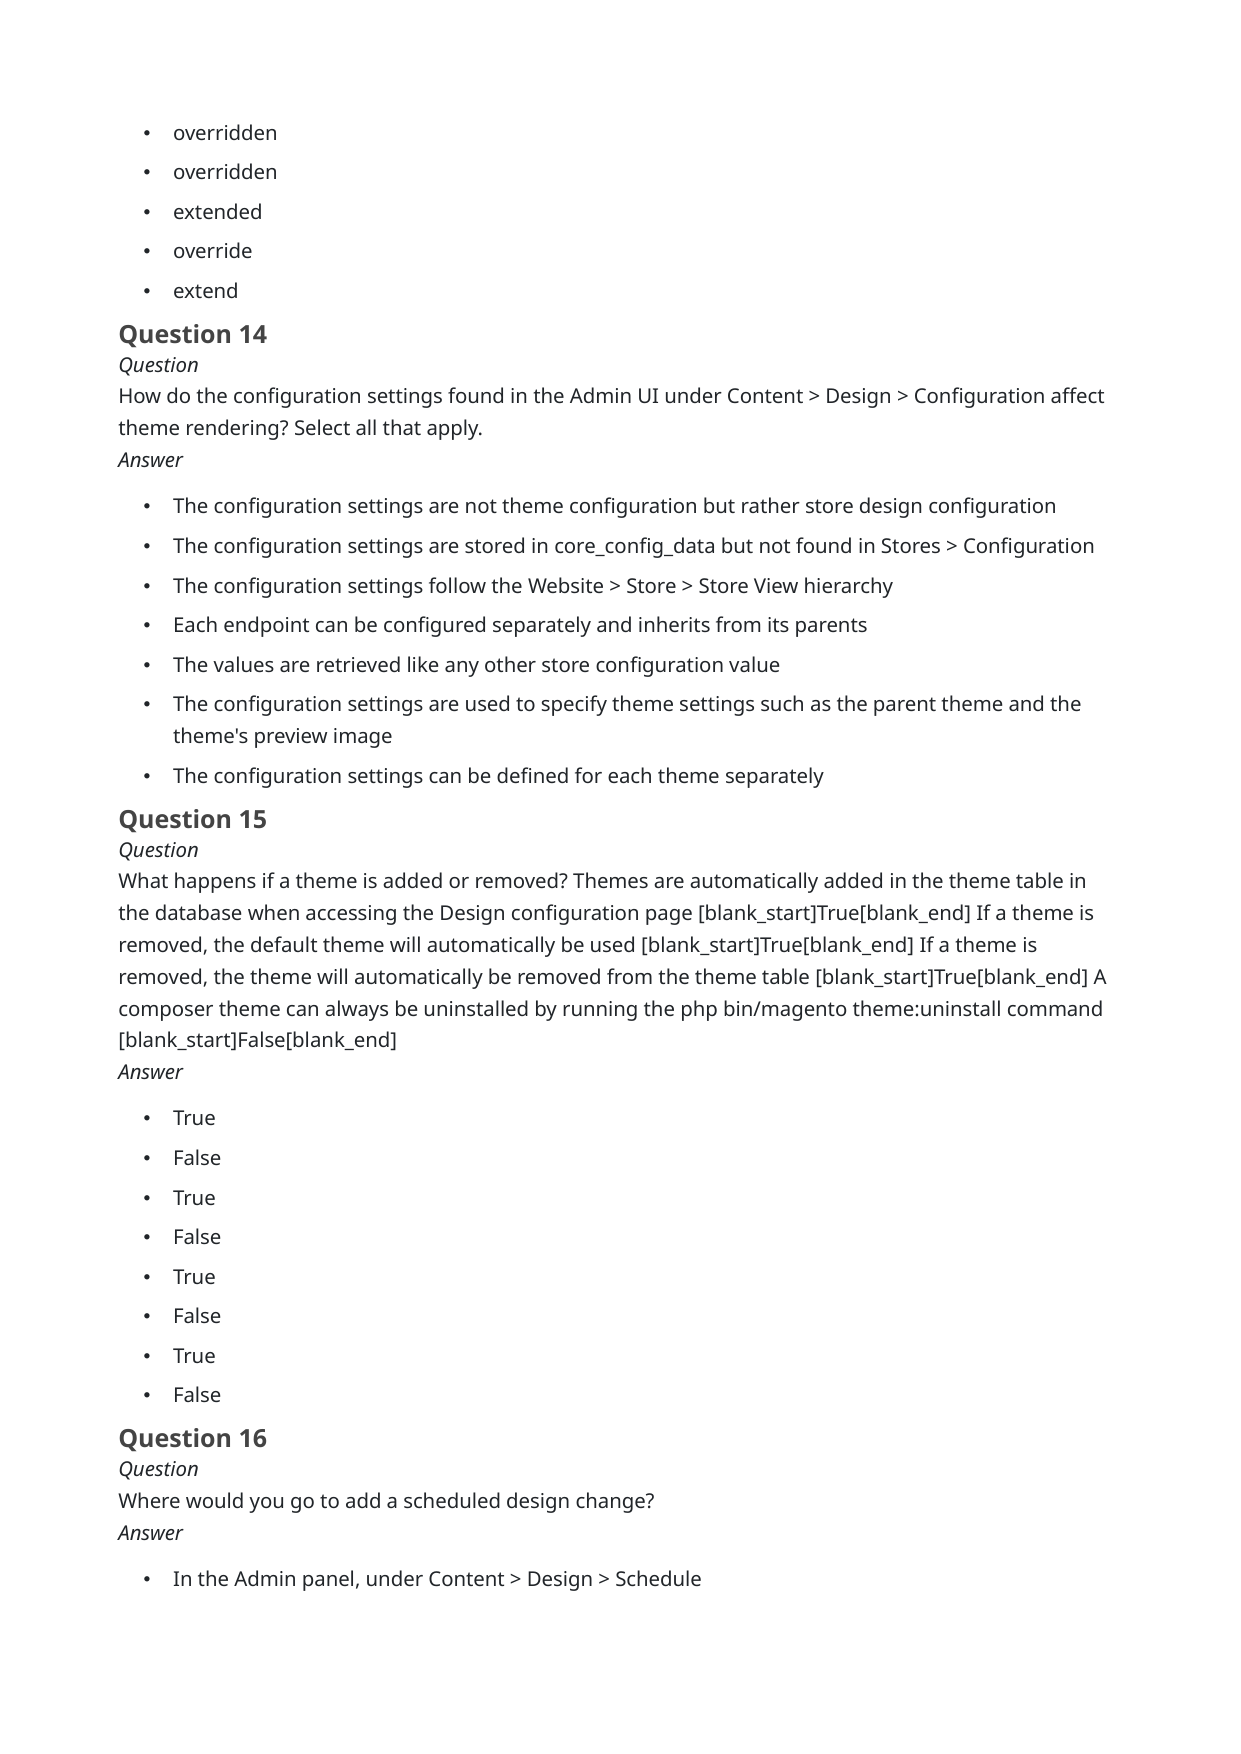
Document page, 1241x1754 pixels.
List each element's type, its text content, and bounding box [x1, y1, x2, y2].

text Where would you go to add a scheduled design change? [118, 1487, 1122, 1514]
list The values are retrieved like any other store configuration value [143, 650, 1122, 678]
text Answer [118, 1058, 1122, 1085]
list False [143, 1381, 1122, 1409]
list extended [143, 197, 1122, 225]
list The configuration settings are not theme configuration but rather store design configuration [143, 492, 1122, 520]
list The configuration settings are stored in core_config_data but not found in Stores > Configuration [143, 532, 1122, 559]
list False [143, 1223, 1122, 1251]
list extend [143, 276, 1122, 304]
list The configuration settings can be defined for each theme separately [143, 761, 1122, 789]
text Question [118, 1455, 1122, 1483]
list True [143, 1262, 1122, 1290]
list overridden [143, 158, 1122, 185]
list The configuration settings follow the Website > Store > Store View hierarchy [143, 571, 1122, 599]
list False [143, 1302, 1122, 1330]
list overridden [143, 118, 1122, 146]
subtitle Question 16 [118, 1421, 1122, 1455]
list False [143, 1144, 1122, 1171]
list True [143, 1104, 1122, 1132]
text Answer [118, 446, 1122, 473]
text What happens if a theme is added or removed? Themes are automatically added in the theme table in the database when accessing the Design configuration page [blank_start]True[blank_end] If a theme is removed, the default theme will automatically be used [blank_start]True[blank_end] If a theme is removed, the theme will automatically be removed from the theme table [blank_start]True[blank_end] A composer theme can always be uninstalled by running the php bin/magento theme:uninstall command [blank_start]False[blank_end] [118, 867, 1122, 1054]
list The configuration settings are used to specify theme settings such as the parent theme and the theme's preview image [143, 690, 1122, 749]
list Each endpoint can be configured separately and inherits from its parents [143, 611, 1122, 638]
list In the Admin panel, under Content > Design > Schedule [143, 1565, 1122, 1593]
subtitle Question 14 [118, 316, 1122, 350]
list True [143, 1342, 1122, 1369]
list override [143, 237, 1122, 264]
text Answer [118, 1519, 1122, 1546]
text Question [118, 835, 1122, 863]
text How do the configuration settings found in the Admin UI under Content > Design > Configuration affect theme rendering? Select all that apply. [118, 382, 1122, 442]
text Question [118, 350, 1122, 378]
subtitle Question 15 [118, 801, 1122, 835]
list True [143, 1183, 1122, 1211]
